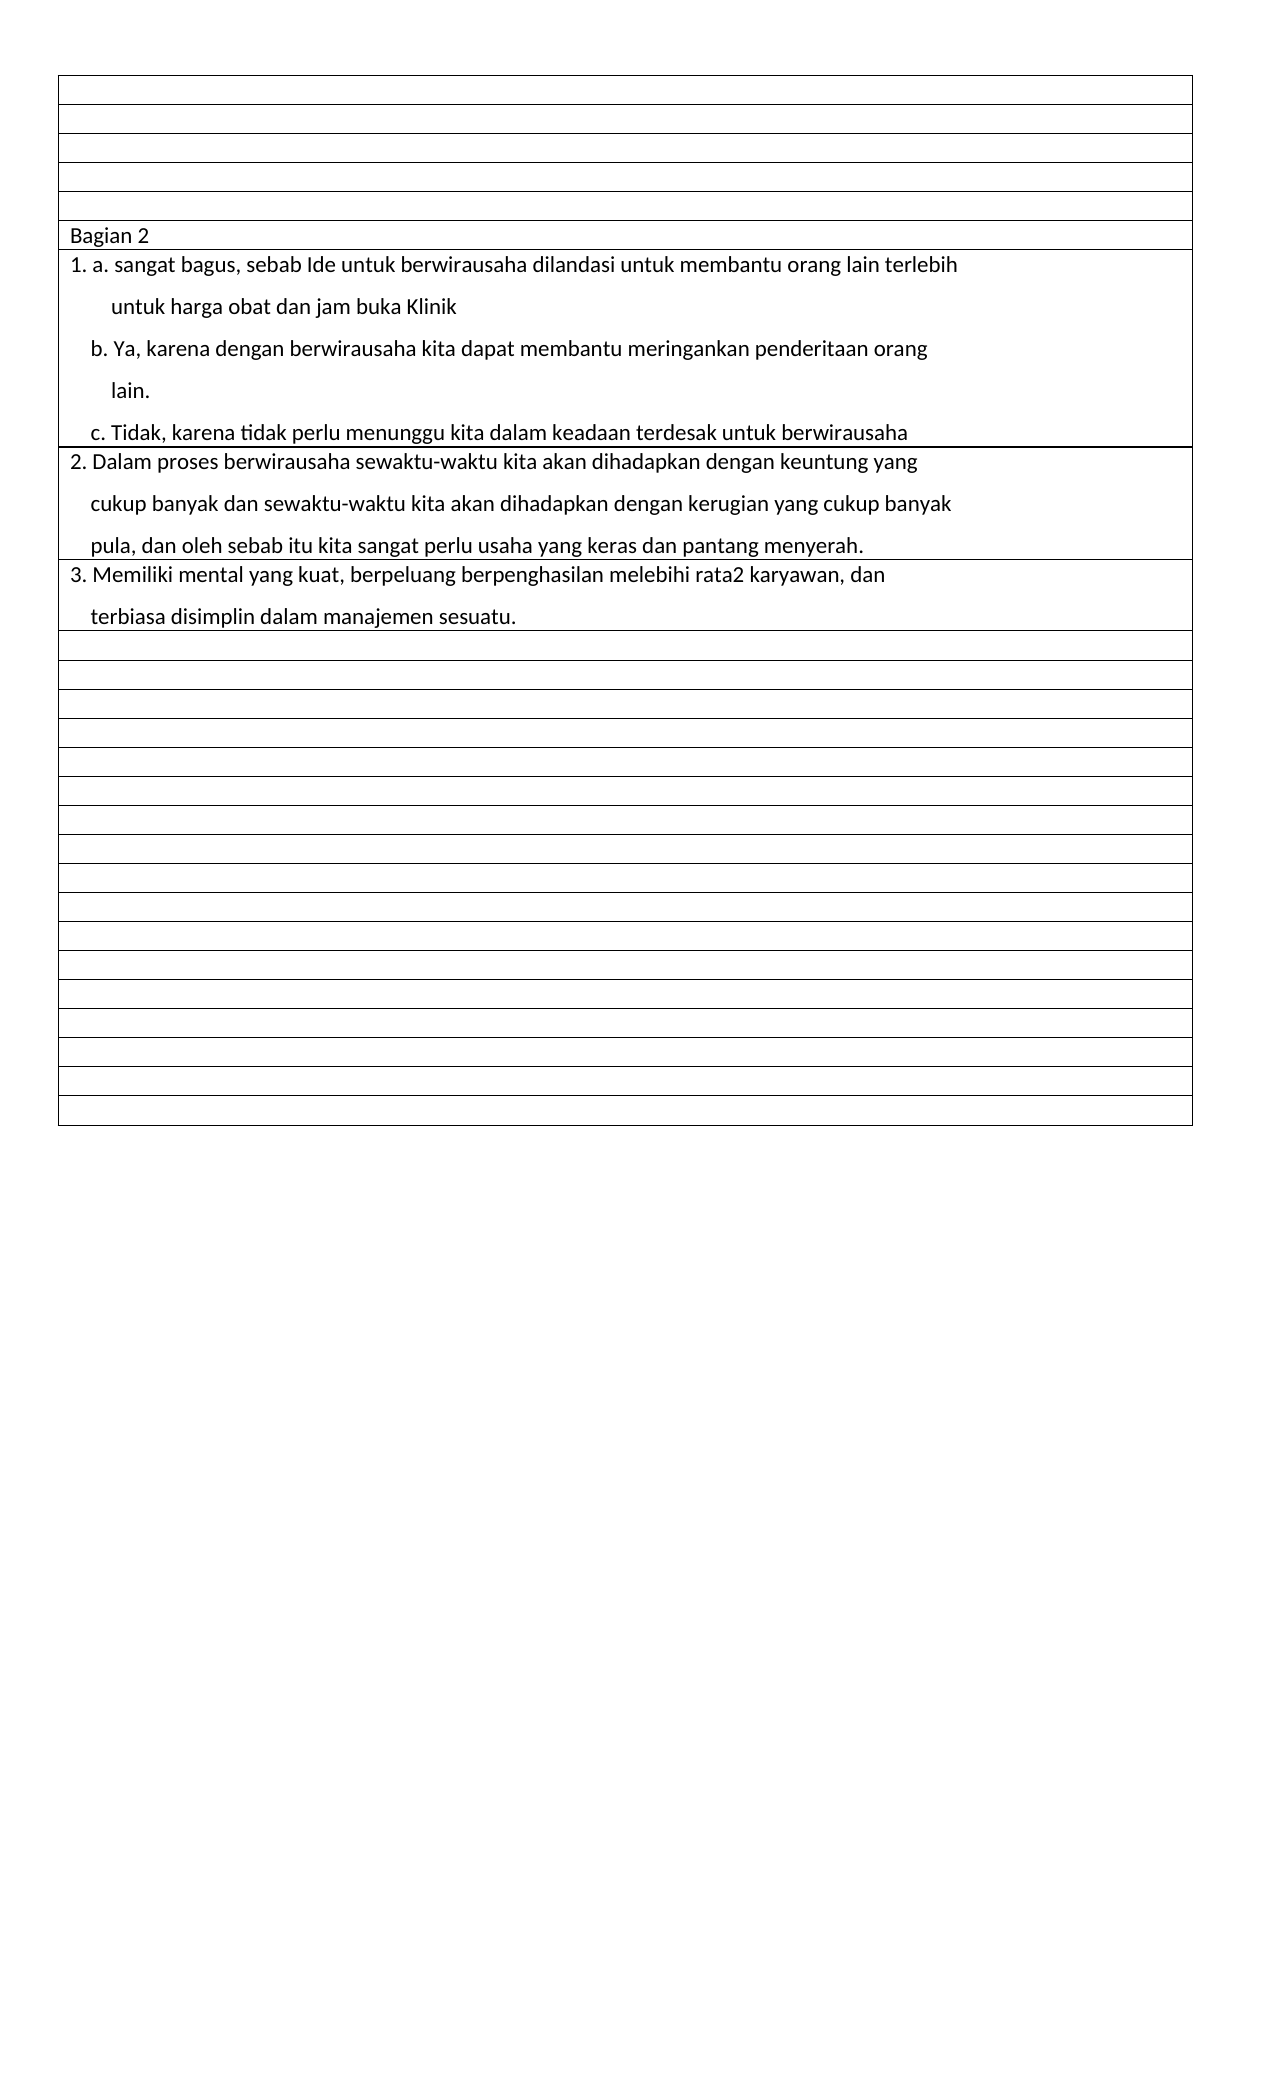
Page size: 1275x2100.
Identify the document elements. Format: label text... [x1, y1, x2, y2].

table_cell [59, 806, 1192, 834]
table_cell [59, 192, 1192, 220]
table_cell [59, 922, 1192, 950]
table_cell [59, 864, 1192, 892]
table_cell [59, 690, 1192, 718]
table_cell [59, 777, 1192, 805]
table_cell [59, 661, 1192, 688]
table_cell [59, 631, 1192, 659]
table_cell 1. a. sangat bagus, sebab Ide untuk berwirausaha dilandasi untuk membantu orang lain terlebih untuk harga obat dan jam buka Klinik b. Ya, karena dengan berwirausaha kita dapat membantu meringankan penderitaan orang lain. c. Tidak, karena tidak perlu menunggu kita dalam keadaan terdesak untuk berwirausaha [59, 250, 1192, 446]
table_cell [59, 835, 1192, 863]
table_cell [59, 1009, 1192, 1037]
table_cell [59, 748, 1192, 776]
table_cell [59, 1038, 1192, 1066]
table_cell [59, 893, 1192, 921]
table_cell [59, 76, 1192, 104]
table_cell 3. Memiliki mental yang kuat, berpeluang berpenghasilan melebihi rata2 karyawan, dan terbiasa disimplin dalam manajemen sesuatu. [59, 560, 1192, 630]
table_cell Bagian 2 [59, 221, 1192, 249]
table_cell [59, 105, 1192, 133]
table_cell 2. Dalam proses berwirausaha sewaktu-waktu kita akan dihadapkan dengan keuntung yang cukup banyak dan sewaktu-waktu kita akan dihadapkan dengan kerugian yang cukup banyak pula, dan oleh sebab itu kita sangat perlu usaha yang keras dan pantang menyerah. [59, 448, 1192, 559]
table_cell [59, 134, 1192, 162]
table_cell [59, 980, 1192, 1008]
table_cell [59, 1067, 1192, 1095]
table_cell [59, 719, 1192, 747]
table_cell [59, 951, 1192, 979]
table_cell [59, 163, 1192, 191]
table_cell [59, 1096, 1192, 1124]
